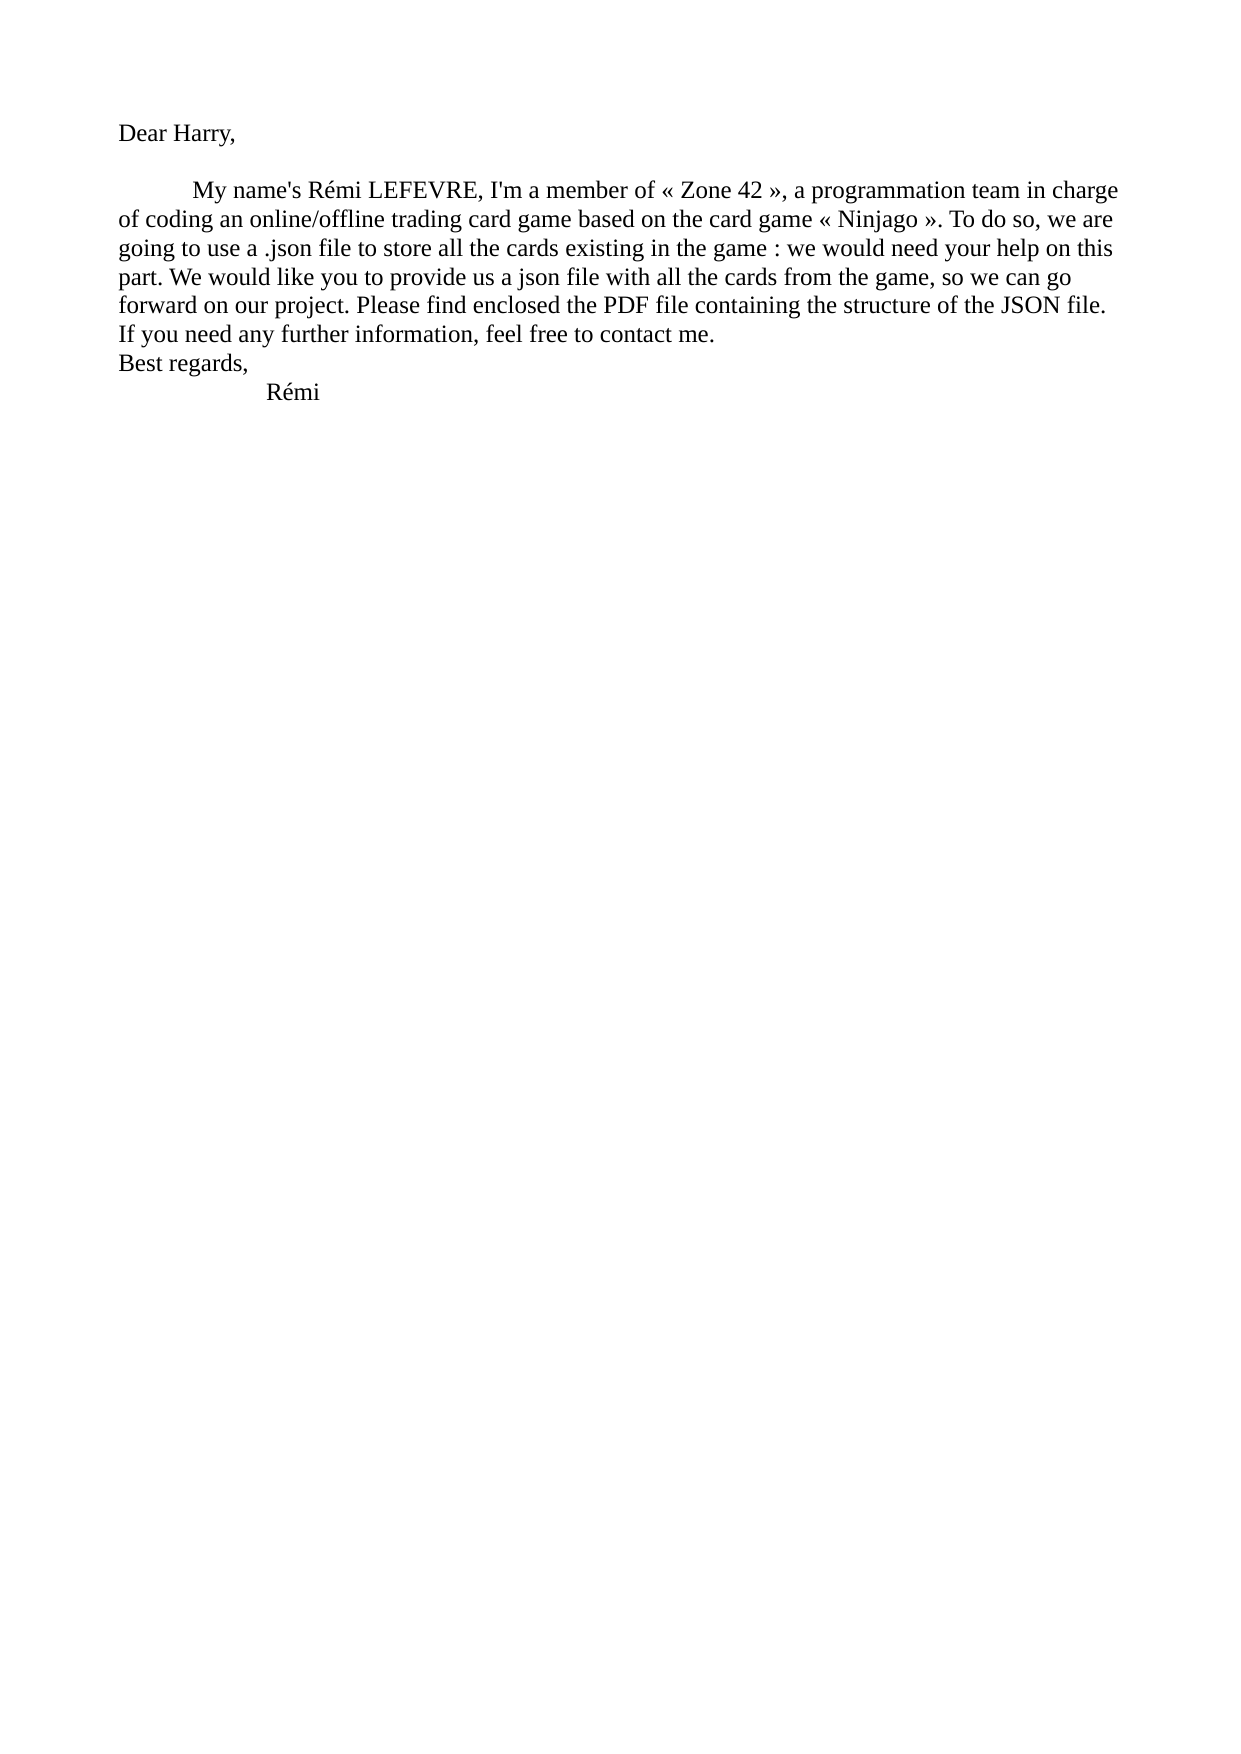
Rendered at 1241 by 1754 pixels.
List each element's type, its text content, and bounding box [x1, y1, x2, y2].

text Best regards, [118, 348, 1122, 377]
text Rémi [118, 377, 1122, 406]
text Dear Harry, [118, 118, 1122, 147]
text My name's Rémi LEFEVRE, I'm a member of « Zone 42 », a programmation team in charge of coding an online/offline trading card game based on the card game « Ninjago ». To do so, we are going to use a .json file to store all the cards existing in the game : we would need your help on this part. We would like you to provide us a json file with all the cards from the game, so we can go forward on our project. Please find enclosed the PDF file containing the structure of the JSON file. [118, 176, 1122, 319]
text If you need any further information, feel free to contact me. [118, 319, 1122, 348]
